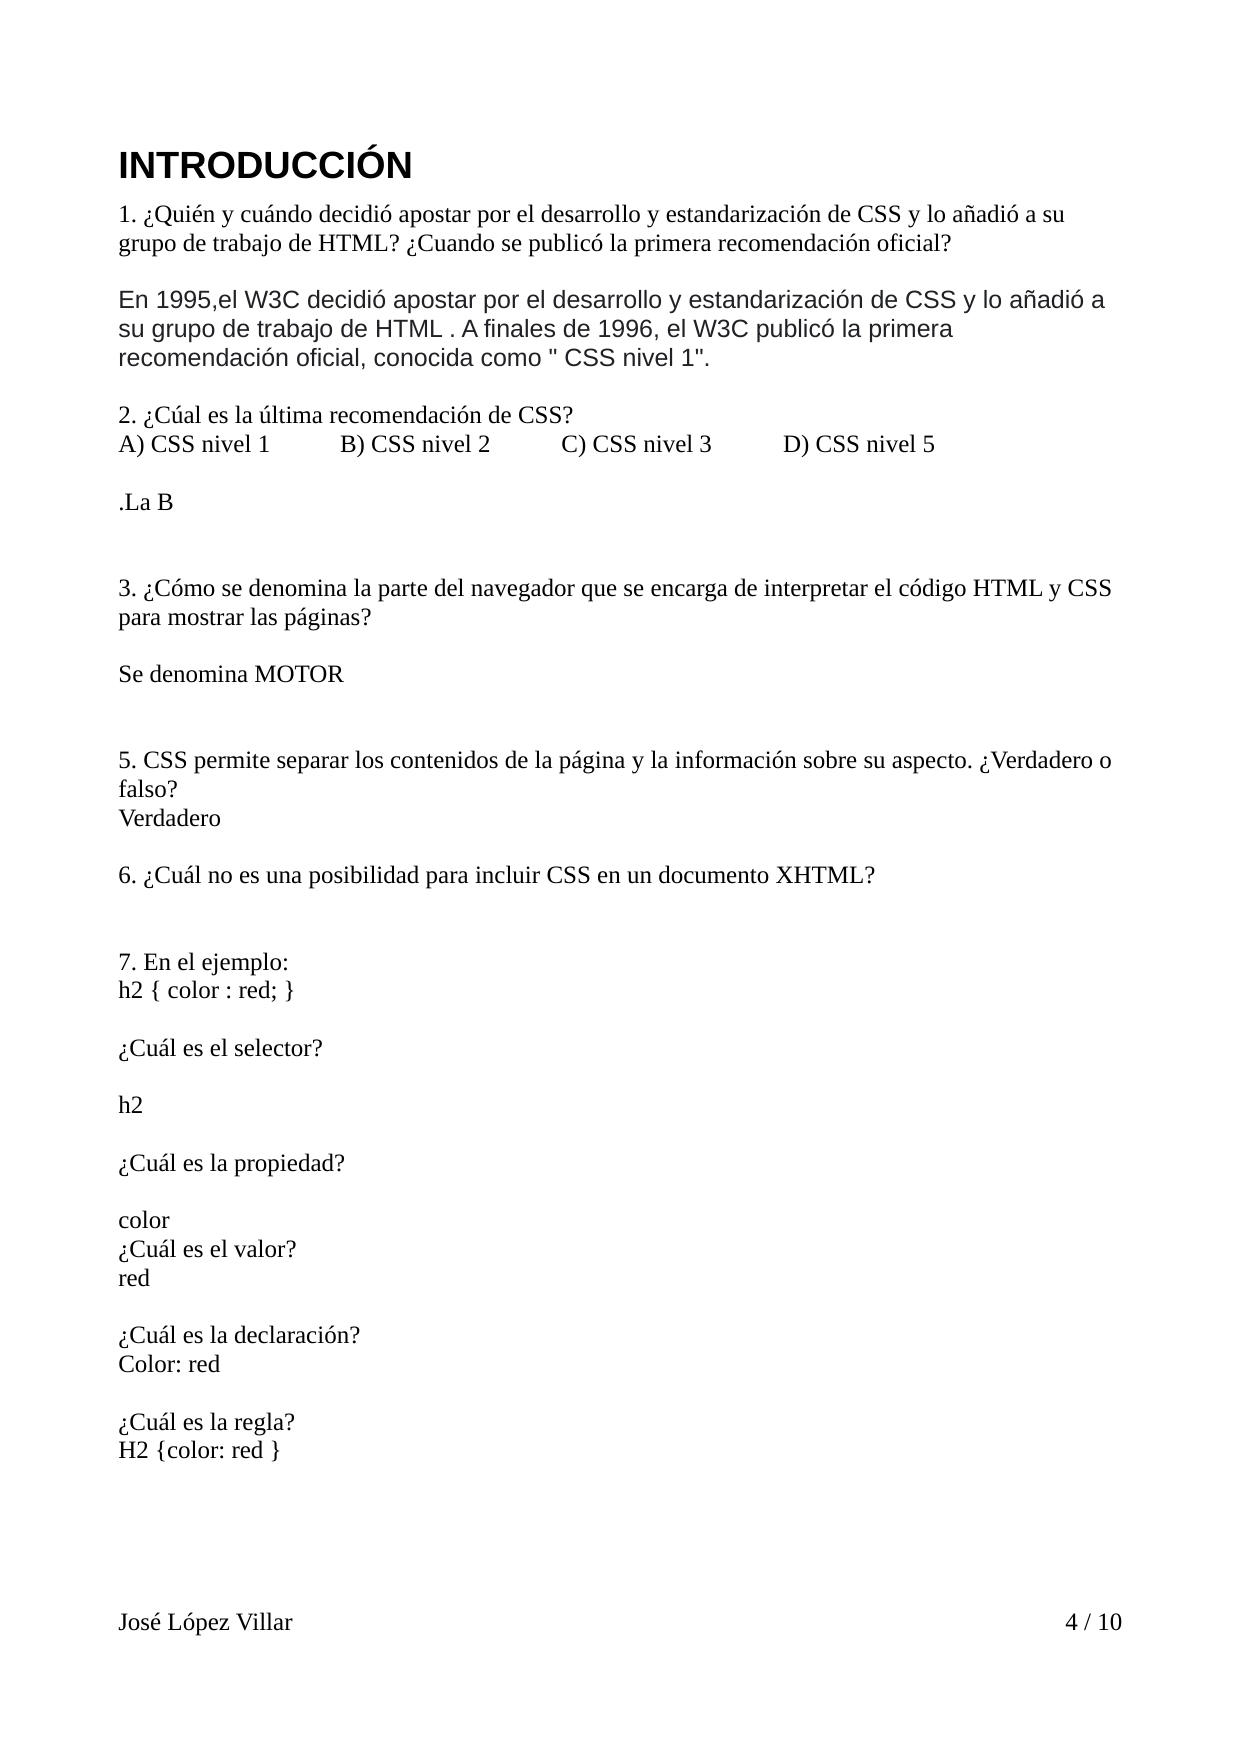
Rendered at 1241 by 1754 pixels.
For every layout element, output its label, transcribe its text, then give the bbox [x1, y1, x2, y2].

text 5. CSS permite separar los contenidos de la página y la información sobre su aspecto. ¿Verdadero o falso? [118, 746, 1122, 803]
text ¿Cuál es la declaración? [118, 1321, 1122, 1349]
text En 1995,el W3C decidió apostar por el desarrollo y estandarización de CSS y lo añadió a su grupo de trabajo de HTML . A finales de 1996, el W3C publicó la primera recomendación oficial, conocida como " CSS nivel 1". [118, 286, 1122, 372]
text H2 {color: red } [118, 1436, 1122, 1464]
text ¿Cuál es el selector? [118, 1033, 1122, 1062]
text 2. ¿Cúal es la última recomendación de CSS? [118, 401, 1122, 429]
text red [118, 1263, 1122, 1292]
subtitle INTRODUCCIÓN [118, 143, 1122, 187]
text ¿Cuál es la regla? [118, 1407, 1122, 1436]
text Se denomina MOTOR [118, 659, 1122, 688]
text Color: red [118, 1349, 1122, 1378]
text 7. En el ejemplo: [118, 947, 1122, 976]
text h2 { color : red; } [118, 976, 1122, 1004]
text color [118, 1206, 1122, 1234]
text .La B [118, 487, 1122, 516]
text ¿Cuál es el valor? [118, 1234, 1122, 1263]
text h2 [118, 1091, 1122, 1119]
text 6. ¿Cuál no es una posibilidad para incluir CSS en un documento XHTML? [118, 861, 1122, 889]
text Verdadero [118, 803, 1122, 832]
text 1. ¿Quién y cuándo decidió apostar por el desarrollo y estandarización de CSS y lo añadió a su grupo de trabajo de HTML? ¿Cuando se publicó la primera recomendación oficial? [118, 199, 1122, 257]
text ¿Cuál es la propiedad? [118, 1148, 1122, 1177]
text A) CSS nivel 1 B) CSS nivel 2 C) CSS nivel 3 D) CSS nivel 5 [118, 429, 1122, 458]
text 3. ¿Cómo se denomina la parte del navegador que se encarga de interpretar el código HTML y CSS para mostrar las páginas? [118, 573, 1122, 631]
